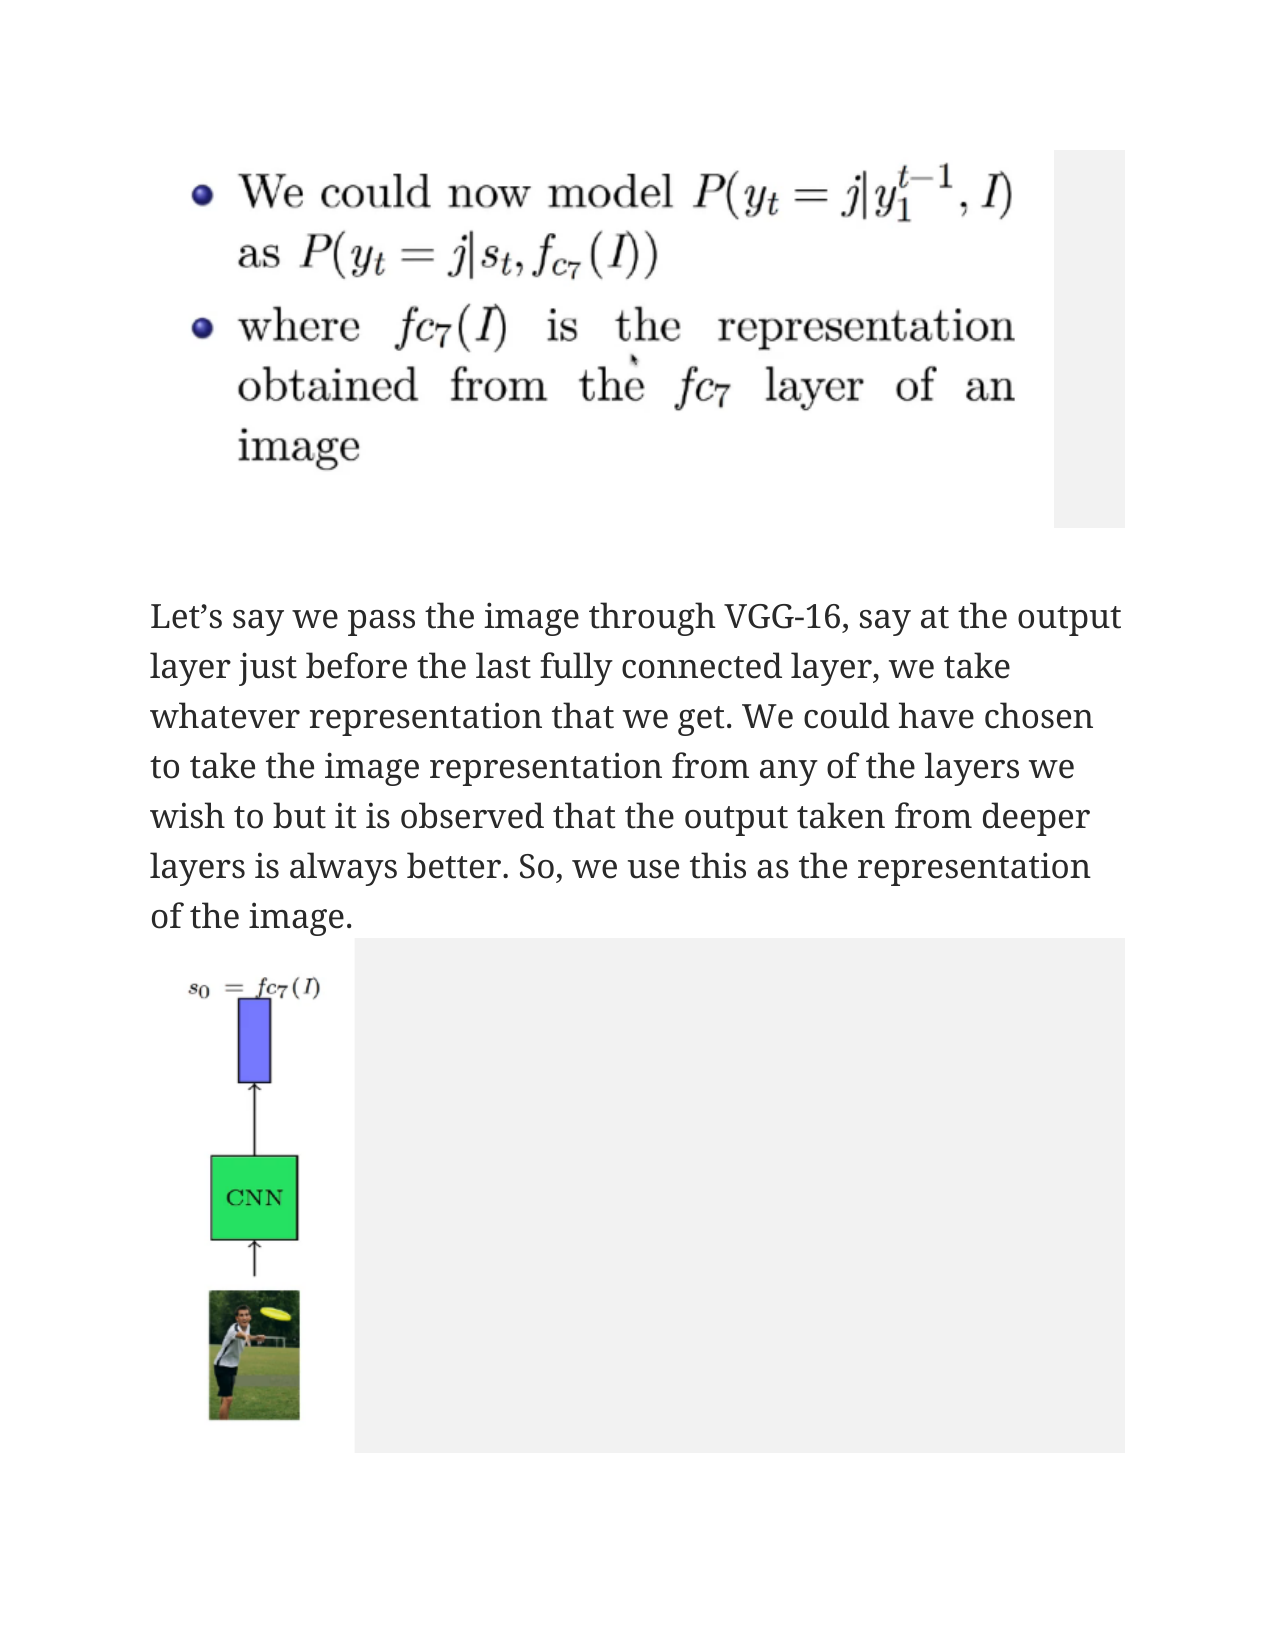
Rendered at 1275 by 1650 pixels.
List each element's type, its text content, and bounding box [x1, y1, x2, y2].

text Let’s say we pass the image through VGG-16, say at the output layer just before the last fully connected layer, we take whatever representation that we get. We could have chosen to take the image representation from any of the layers we wish to but it is observed that the output taken from deeper layers is always better. So, we use this as the representation of the image. [150, 588, 1125, 938]
